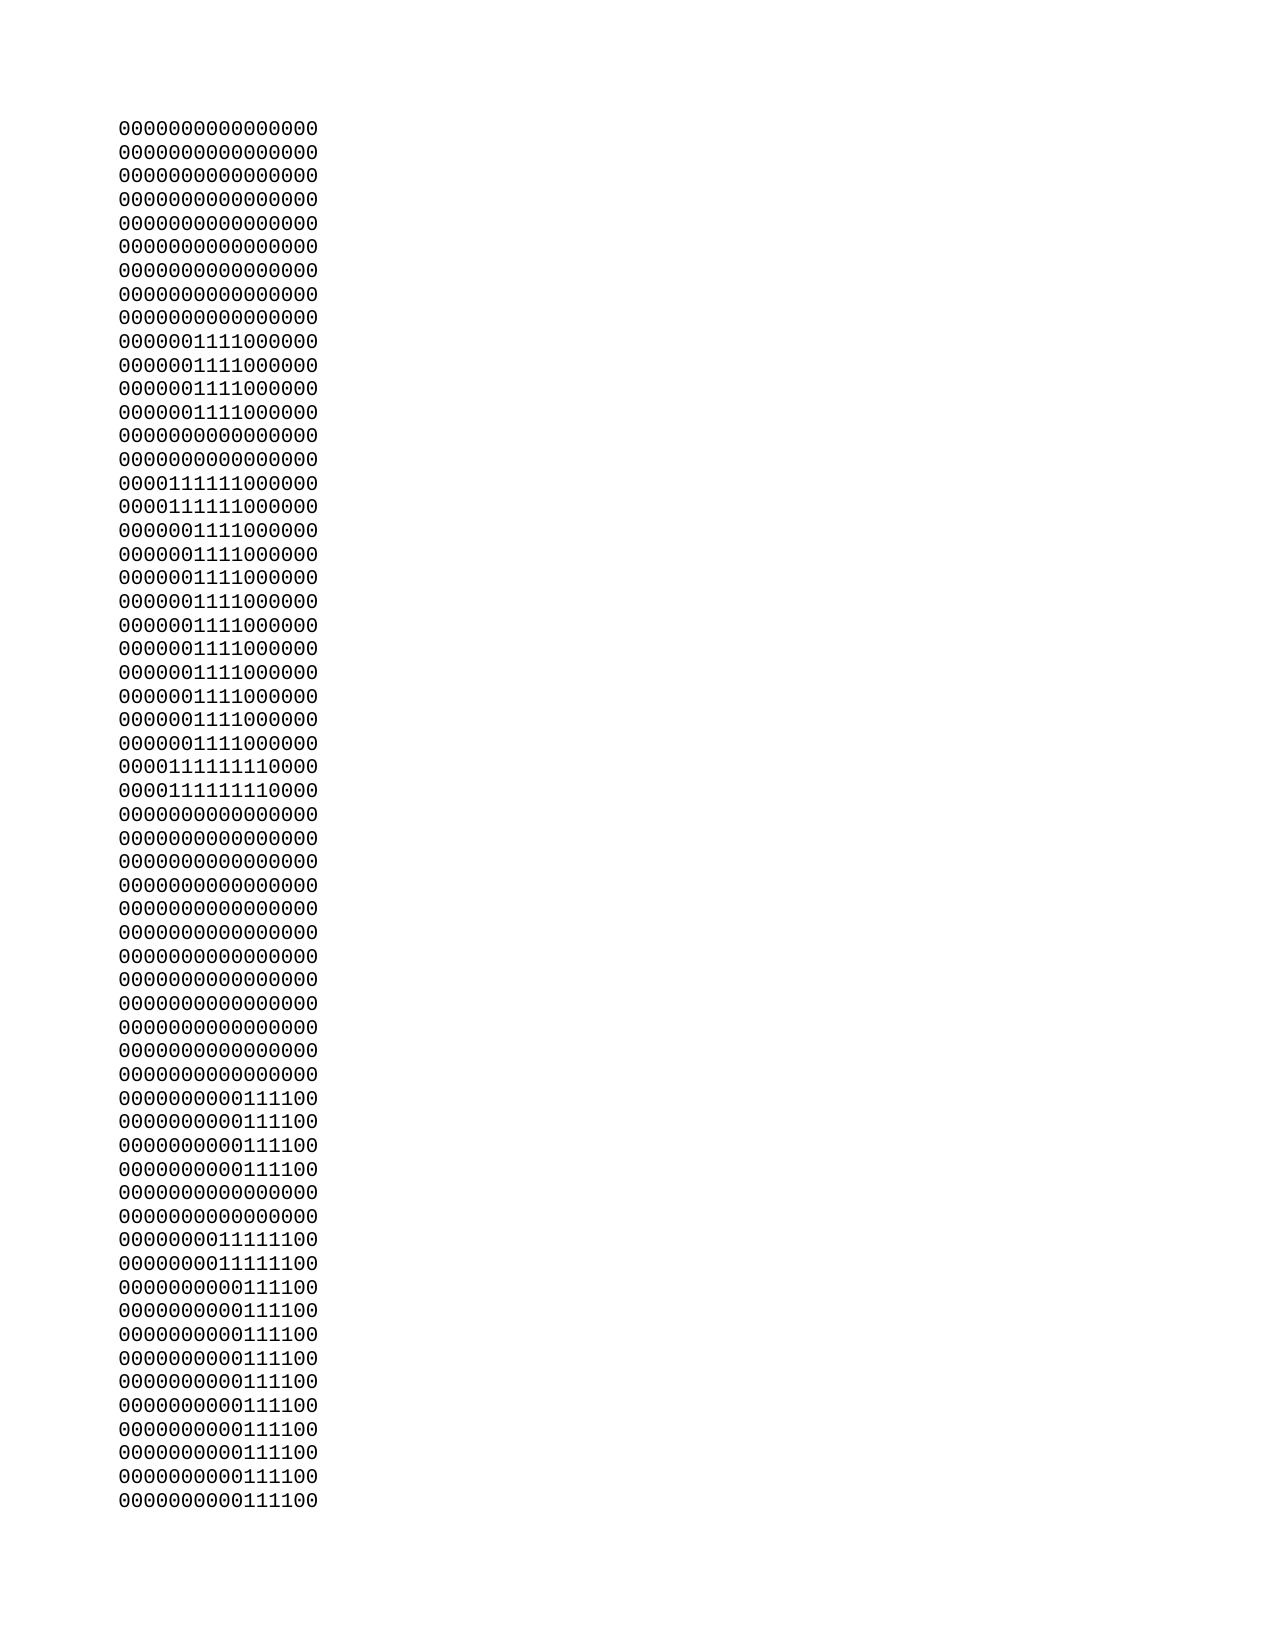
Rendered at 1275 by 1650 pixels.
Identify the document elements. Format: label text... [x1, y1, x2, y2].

text 0000000000000000 [118, 946, 1157, 969]
text 0000000000000000 [118, 165, 1157, 189]
text 0000000011111100 [118, 1253, 1157, 1277]
text 0000001111000000 [118, 331, 1157, 354]
text 0000000000111100 [118, 1466, 1157, 1489]
text 0000001111000000 [118, 378, 1157, 402]
text 0000000000000000 [118, 213, 1157, 236]
text 0000000000000000 [118, 875, 1157, 898]
text 0000000000000000 [118, 449, 1157, 473]
text 0000000000000000 [118, 118, 1157, 142]
text 0000000000000000 [118, 426, 1157, 449]
text 0000000011111100 [118, 1229, 1157, 1253]
text 0000001111000000 [118, 591, 1157, 615]
text 0000001111000000 [118, 662, 1157, 686]
text 0000000000000000 [118, 993, 1157, 1017]
text 0000000000000000 [118, 827, 1157, 851]
text 0000000000111100 [118, 1111, 1157, 1135]
text 0000000000111100 [118, 1489, 1157, 1513]
text 0000000000000000 [118, 236, 1157, 260]
text 0000001111000000 [118, 544, 1157, 567]
text 0000000000111100 [118, 1419, 1157, 1442]
text 0000001111000000 [118, 686, 1157, 709]
text 0000111111000000 [118, 473, 1157, 496]
text 0000000000000000 [118, 969, 1157, 993]
text 0000111111000000 [118, 496, 1157, 520]
text 0000001111000000 [118, 354, 1157, 378]
text 0000000000000000 [118, 804, 1157, 827]
text 0000000000111100 [118, 1395, 1157, 1419]
text 0000000000000000 [118, 260, 1157, 284]
text 0000000000000000 [118, 922, 1157, 946]
text 0000111111110000 [118, 757, 1157, 780]
text 0000001111000000 [118, 733, 1157, 757]
text 0000000000111100 [118, 1442, 1157, 1466]
text 0000000000000000 [118, 898, 1157, 922]
text 0000000000000000 [118, 851, 1157, 875]
text 0000000000111100 [118, 1088, 1157, 1111]
text 0000000000000000 [118, 1206, 1157, 1229]
text 0000000000000000 [118, 142, 1157, 165]
text 0000000000000000 [118, 189, 1157, 213]
text 0000001111000000 [118, 520, 1157, 544]
text 0000001111000000 [118, 402, 1157, 426]
text 0000000000000000 [118, 1017, 1157, 1040]
text 0000000000111100 [118, 1348, 1157, 1371]
text 0000000000111100 [118, 1158, 1157, 1182]
text 0000000000000000 [118, 307, 1157, 331]
text 0000000000000000 [118, 1182, 1157, 1206]
text 0000000000111100 [118, 1371, 1157, 1395]
text 0000000000111100 [118, 1300, 1157, 1324]
text 0000001111000000 [118, 709, 1157, 733]
text 0000000000000000 [118, 284, 1157, 307]
text 0000001111000000 [118, 567, 1157, 591]
text 0000000000111100 [118, 1324, 1157, 1348]
text 0000000000000000 [118, 1040, 1157, 1064]
text 0000000000111100 [118, 1277, 1157, 1300]
text 0000000000000000 [118, 1064, 1157, 1088]
text 0000000000111100 [118, 1135, 1157, 1158]
text 0000111111110000 [118, 780, 1157, 804]
text 0000001111000000 [118, 615, 1157, 638]
text 0000001111000000 [118, 638, 1157, 662]
